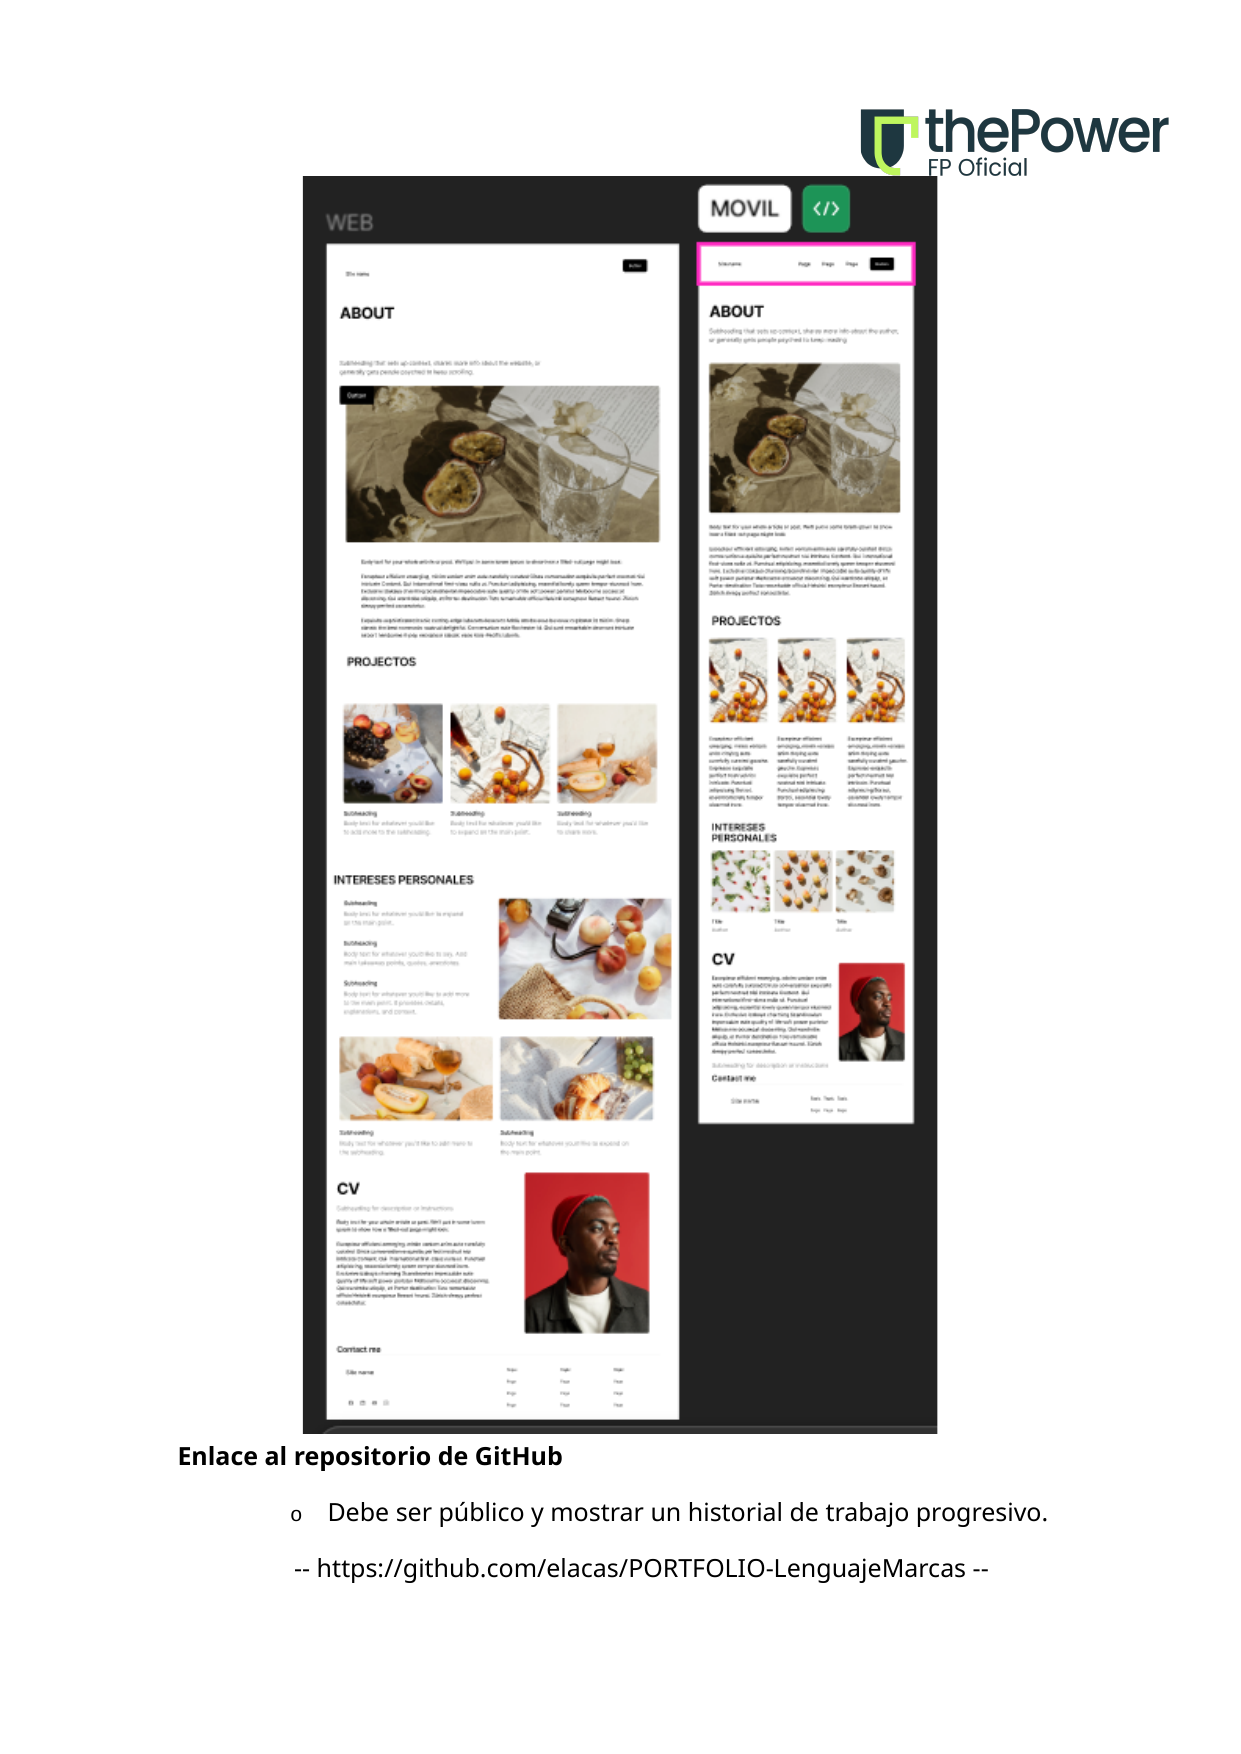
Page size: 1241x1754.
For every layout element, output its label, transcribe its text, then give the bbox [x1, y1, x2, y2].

text -- https://github.com/elacas/PORTFOLIO-LenguajeMarcas -- [177, 1551, 1063, 1585]
picture [302, 109, 1169, 1434]
text Enlace al repositorio de GitHub [177, 176, 1063, 1473]
list Debe ser público y mostrar un historial de trabajo progresivo. [290, 1495, 1063, 1529]
